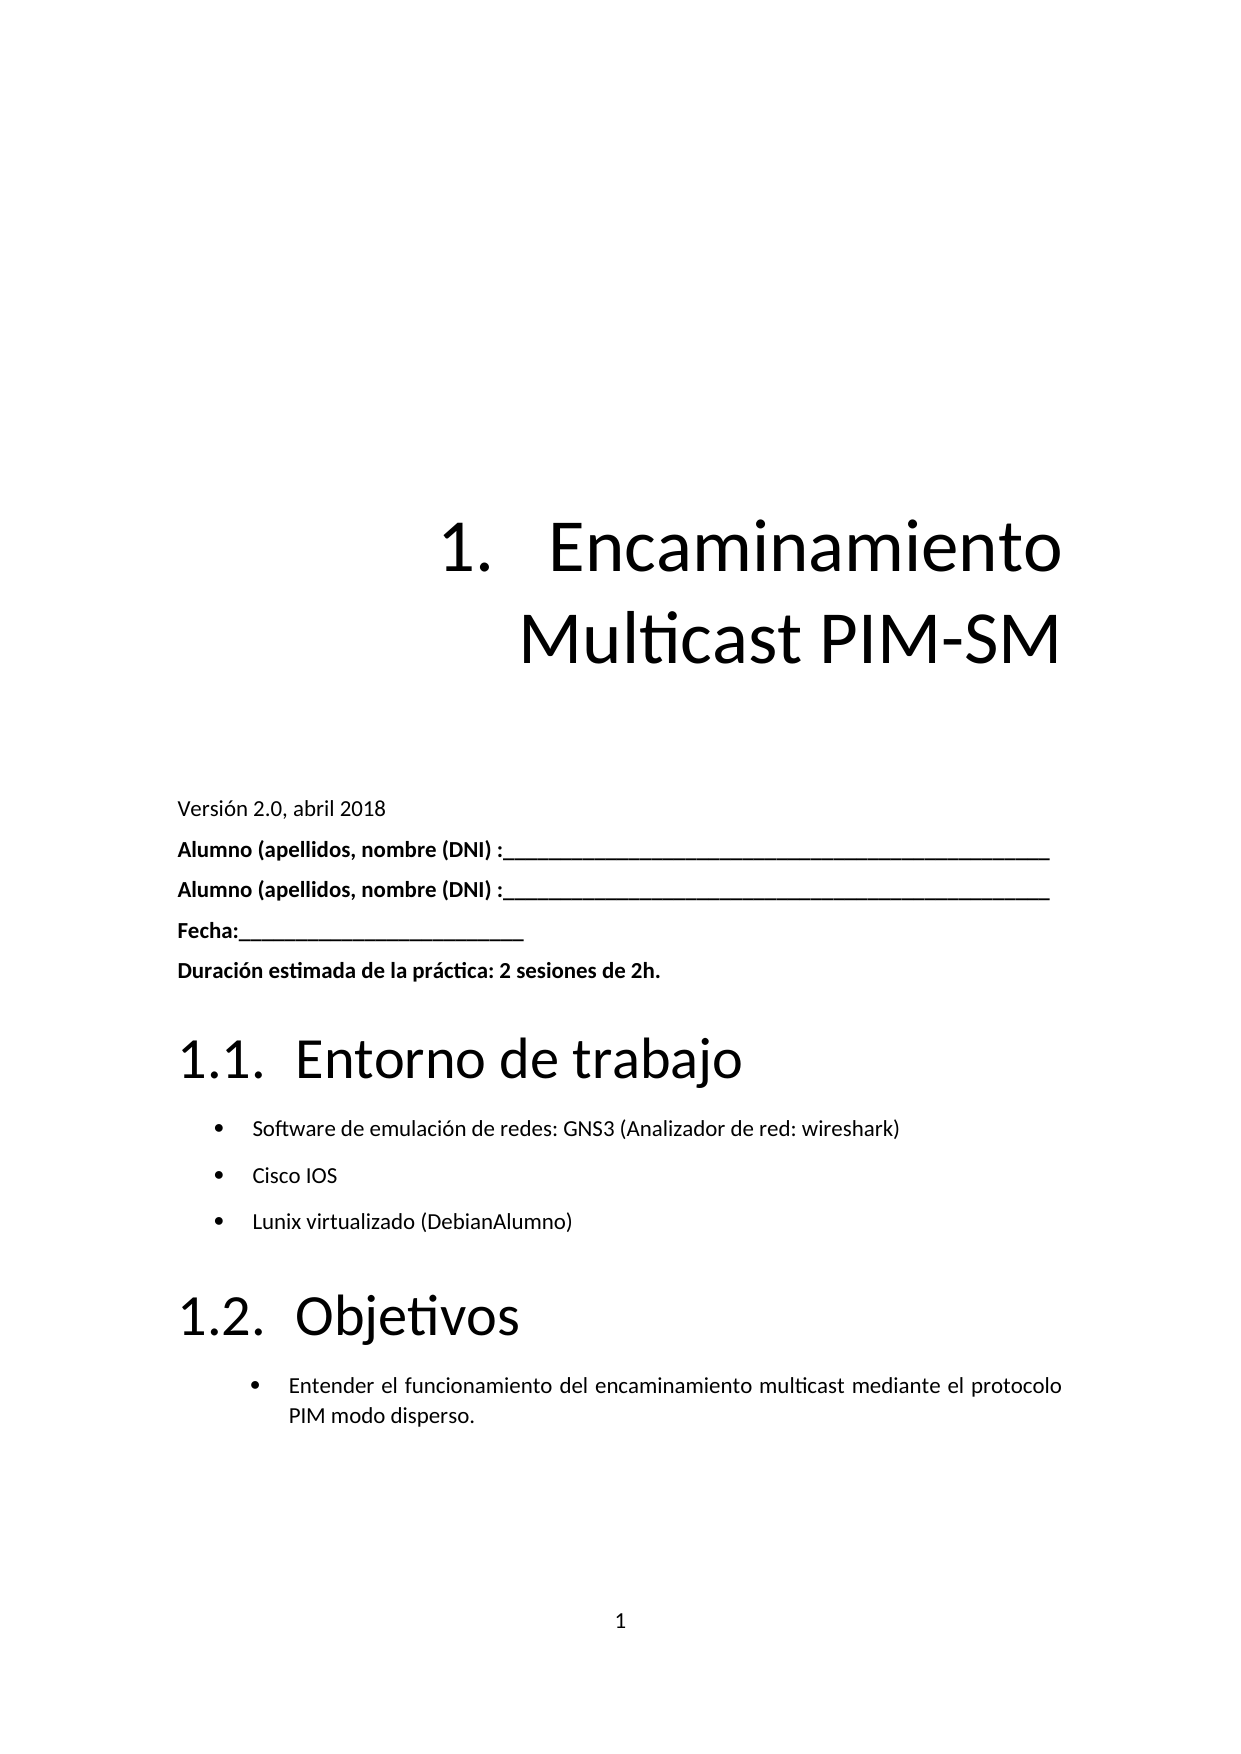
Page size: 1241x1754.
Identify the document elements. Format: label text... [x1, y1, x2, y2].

text Versión 2.0, abril 2018 [177, 794, 1063, 822]
text Alumno (apellidos, nombre (DNI) :________________________________________________ [177, 876, 1063, 903]
text Fecha:_________________________ [177, 916, 1063, 944]
subtitle Objetivos [177, 1279, 1063, 1350]
text Duración estimada de la práctica: 2 sesiones de 2h. [177, 957, 1063, 984]
subtitle Encaminamiento Multicast PIM-SM [177, 499, 1063, 682]
subtitle Entorno de trabajo [177, 1022, 1063, 1093]
list Software de emulación de redes: GNS3 (Analizador de red: wireshark) [215, 1114, 1063, 1142]
list Lunix virtualizado (DebianAlumno) [215, 1207, 1063, 1235]
text Alumno (apellidos, nombre (DNI) :________________________________________________ [177, 835, 1063, 863]
list Cisco IOS [215, 1161, 1063, 1189]
list Entender el funcionamiento del encaminamiento multicast mediante el protocolo PIM modo disperso. [251, 1371, 1063, 1429]
